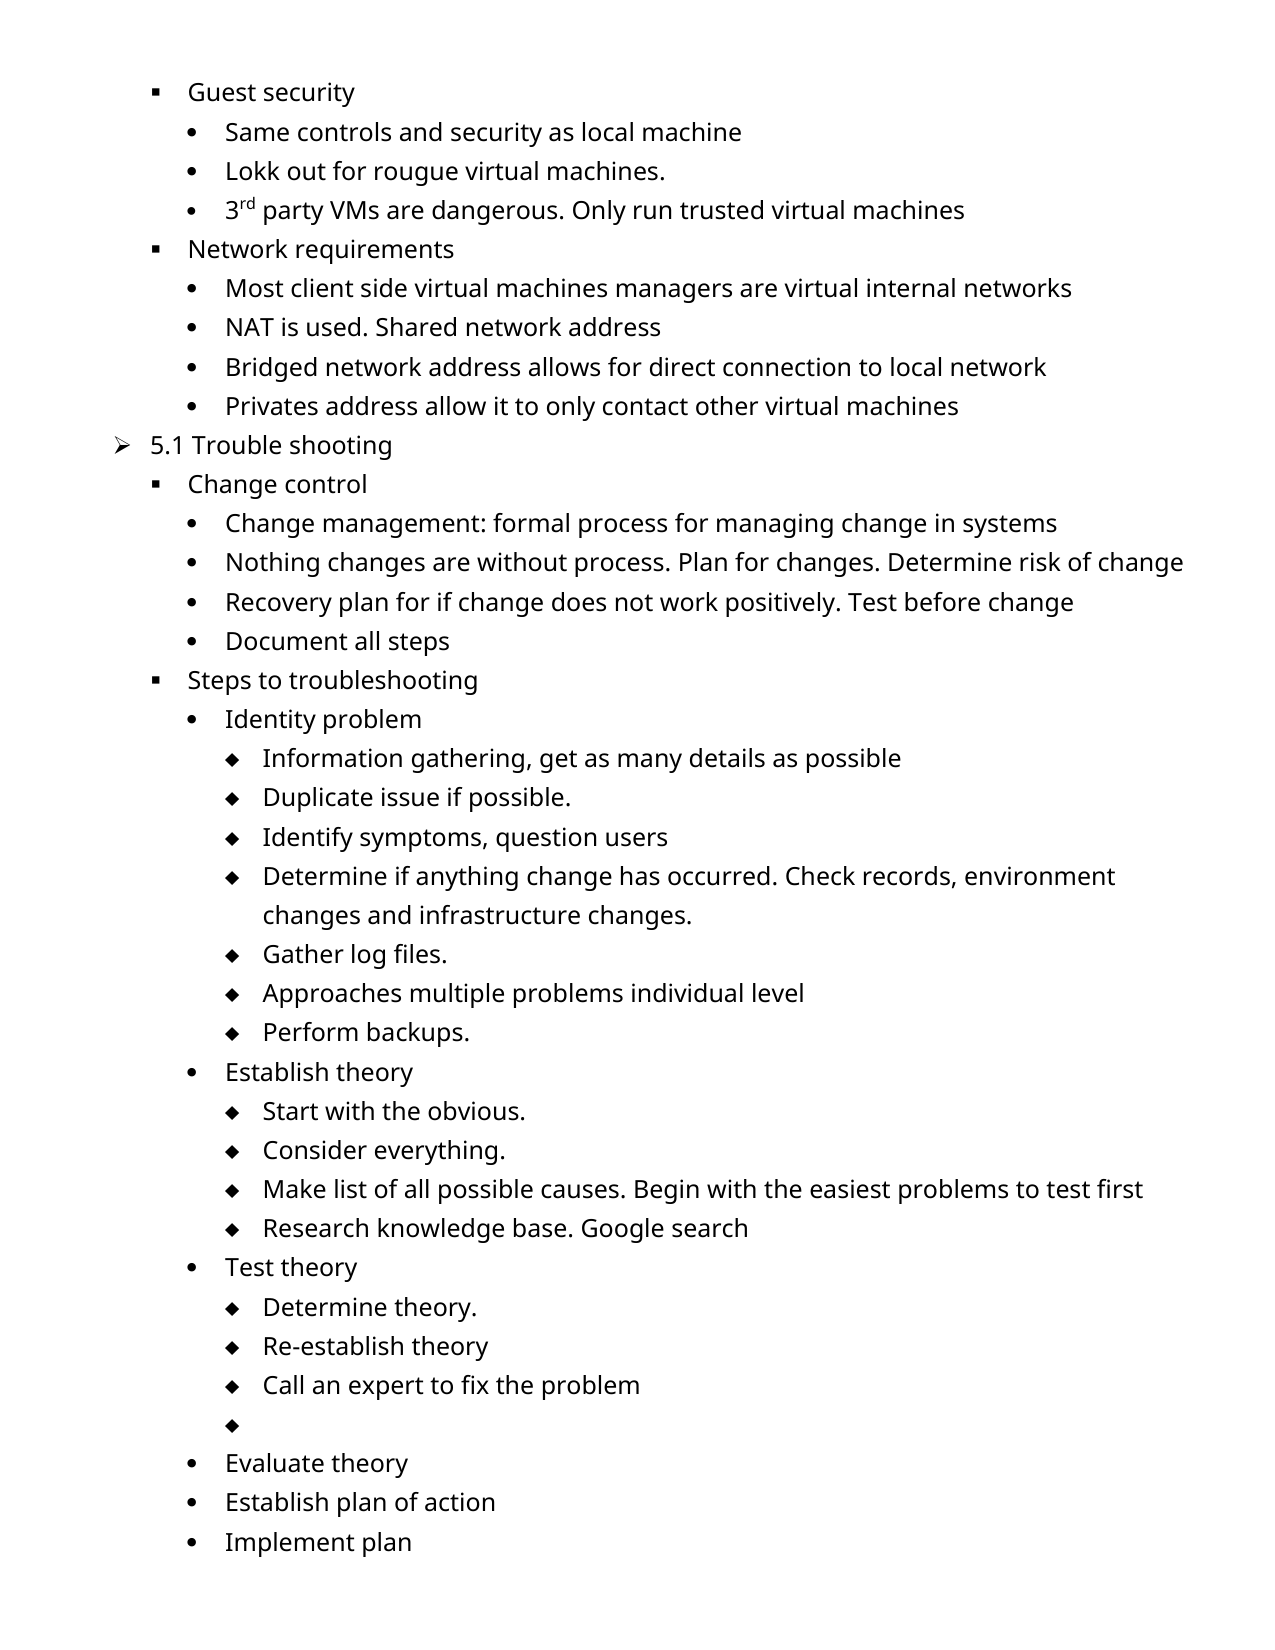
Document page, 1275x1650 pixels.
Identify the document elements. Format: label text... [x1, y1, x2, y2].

list Implement plan [187, 1524, 1200, 1558]
list Most client side virtual machines managers are virtual internal networks [187, 271, 1200, 305]
list Duplicate issue if possible. [225, 780, 1200, 814]
list Change management: formal process for managing change in systems [187, 506, 1200, 540]
list Recovery plan for if change does not work positively. Test before change [187, 584, 1200, 618]
list Approaches multiple problems individual level [225, 976, 1200, 1010]
list Change control [150, 467, 1200, 501]
list Network requirements [150, 232, 1200, 266]
list Steps to troubleshooting [150, 662, 1200, 697]
list 5.1 Trouble shooting [112, 427, 1200, 462]
list Determine theory. [225, 1289, 1200, 1323]
list Establish plan of action [187, 1485, 1200, 1519]
list Lokk out for rougue virtual machines. [187, 153, 1200, 187]
list Research knowledge base. Google search [225, 1211, 1200, 1245]
list Call an expert to fix the problem [225, 1367, 1200, 1402]
list Establish theory [187, 1054, 1200, 1088]
list Nothing changes are without process. Plan for changes. Determine risk of change [187, 545, 1200, 579]
list Privates address allow it to only contact other virtual machines [187, 388, 1200, 422]
list Make list of all possible causes. Begin with the easiest problems to test first [225, 1172, 1200, 1206]
list Guest security [150, 75, 1200, 109]
list Bridged network address allows for direct connection to local network [187, 349, 1200, 383]
list Re-establish theory [225, 1328, 1200, 1362]
list Test theory [187, 1250, 1200, 1284]
list Start with the obvious. [225, 1093, 1200, 1127]
list Information gathering, get as many details as possible [225, 741, 1200, 775]
list Consider everything. [225, 1132, 1200, 1167]
list Perform backups. [225, 1015, 1200, 1049]
list Identity problem [187, 702, 1200, 736]
list Evaluate theory [187, 1446, 1200, 1480]
list Gather log files. [225, 937, 1200, 971]
list Same controls and security as local machine [187, 114, 1200, 148]
list Determine if anything change has occurred. Check records, environment changes and infrastructure changes. [225, 858, 1200, 932]
list Identify symptoms, question users [225, 819, 1200, 853]
list 3rd party VMs are dangerous. Only run trusted virtual machines [187, 192, 1200, 227]
list Document all steps [187, 623, 1200, 657]
list NAT is used. Shared network address [187, 310, 1200, 344]
